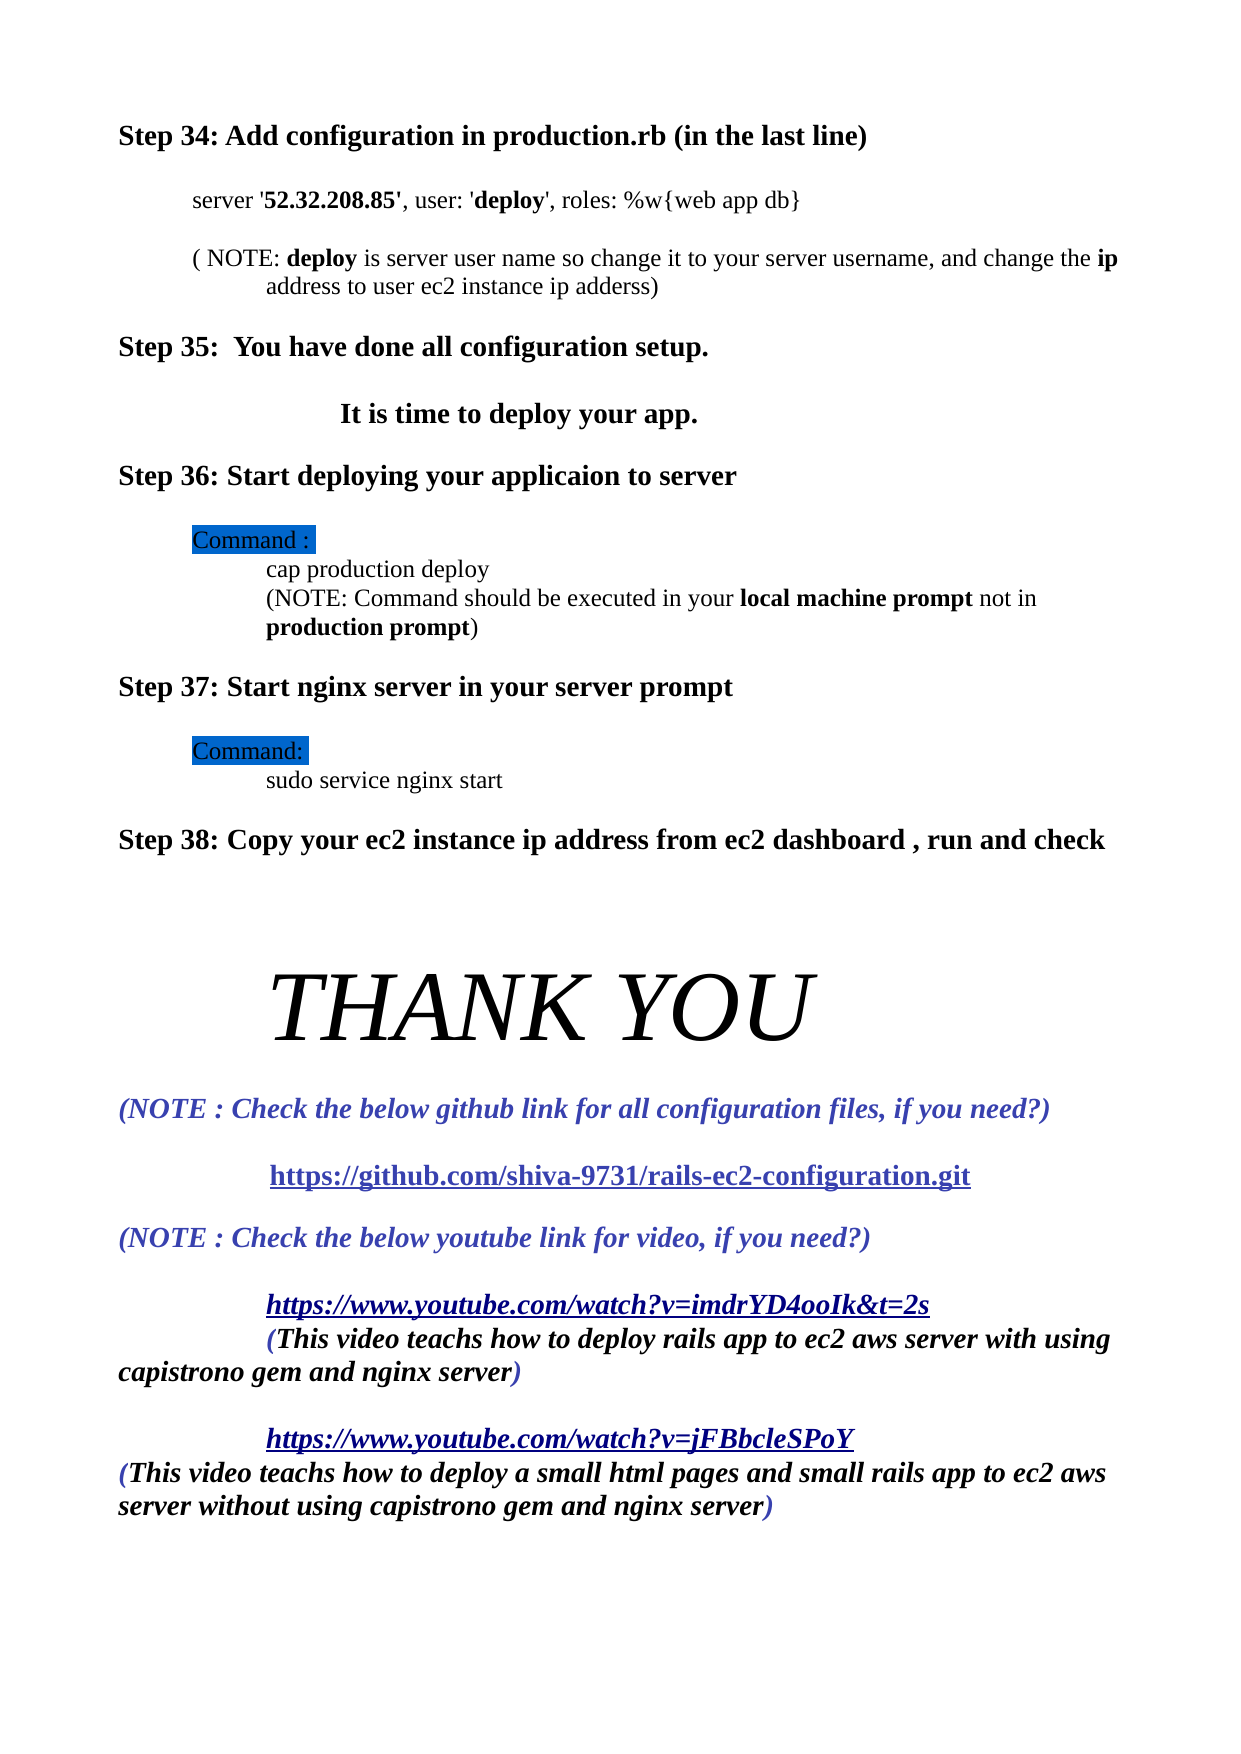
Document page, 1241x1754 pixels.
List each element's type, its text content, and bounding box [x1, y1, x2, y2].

text Step 34: Add configuration in production.rb (in the last line) [118, 118, 1122, 152]
text It is time to deploy your app. [118, 396, 1122, 429]
text https://www.youtube.com/watch?v=jFBbcleSPoY [118, 1421, 1122, 1455]
text (NOTE : Check the below youtube link for video, if you need?) [118, 1220, 1122, 1254]
text https://github.com/shiva-9731/rails-ec2-configuration.git [118, 1158, 1122, 1191]
text server '52.32.208.85', user: 'deploy', roles: %w{web app db} [118, 185, 1122, 214]
text Step 36: Start deploying your applicaion to server [118, 458, 1122, 492]
text (This video teachs how to deploy a small html pages and small rails app to ec2 aws server without using capistrono gem and nginx server) [118, 1455, 1122, 1522]
text https://www.youtube.com/watch?v=imdrYD4ooIk&t=2s [118, 1287, 1122, 1321]
text Step 35: You have done all configuration setup. [118, 329, 1122, 362]
text THANK YOU [118, 947, 1122, 1062]
text cap production deploy [118, 554, 1122, 583]
text Step 37: Start nginx server in your server prompt [118, 669, 1122, 703]
text Command: [118, 736, 1122, 765]
text Step 38: Copy your ec2 instance ip address from ec2 dashboard , run and check [118, 822, 1122, 889]
text (NOTE : Check the below github link for all configuration files, if you need?) [118, 1091, 1122, 1124]
text Command : [118, 525, 1122, 554]
text (This video teachs how to deploy rails app to ec2 aws server with using capistrono gem and nginx server) [118, 1321, 1122, 1388]
text ( NOTE: deploy is server user name so change it to your server username, and change the ip address to user ec2 instance ip adderss) [118, 243, 1122, 300]
text (NOTE: Command should be executed in your local machine prompt not in production prompt) [118, 583, 1122, 640]
text sudo service nginx start [118, 765, 1122, 794]
